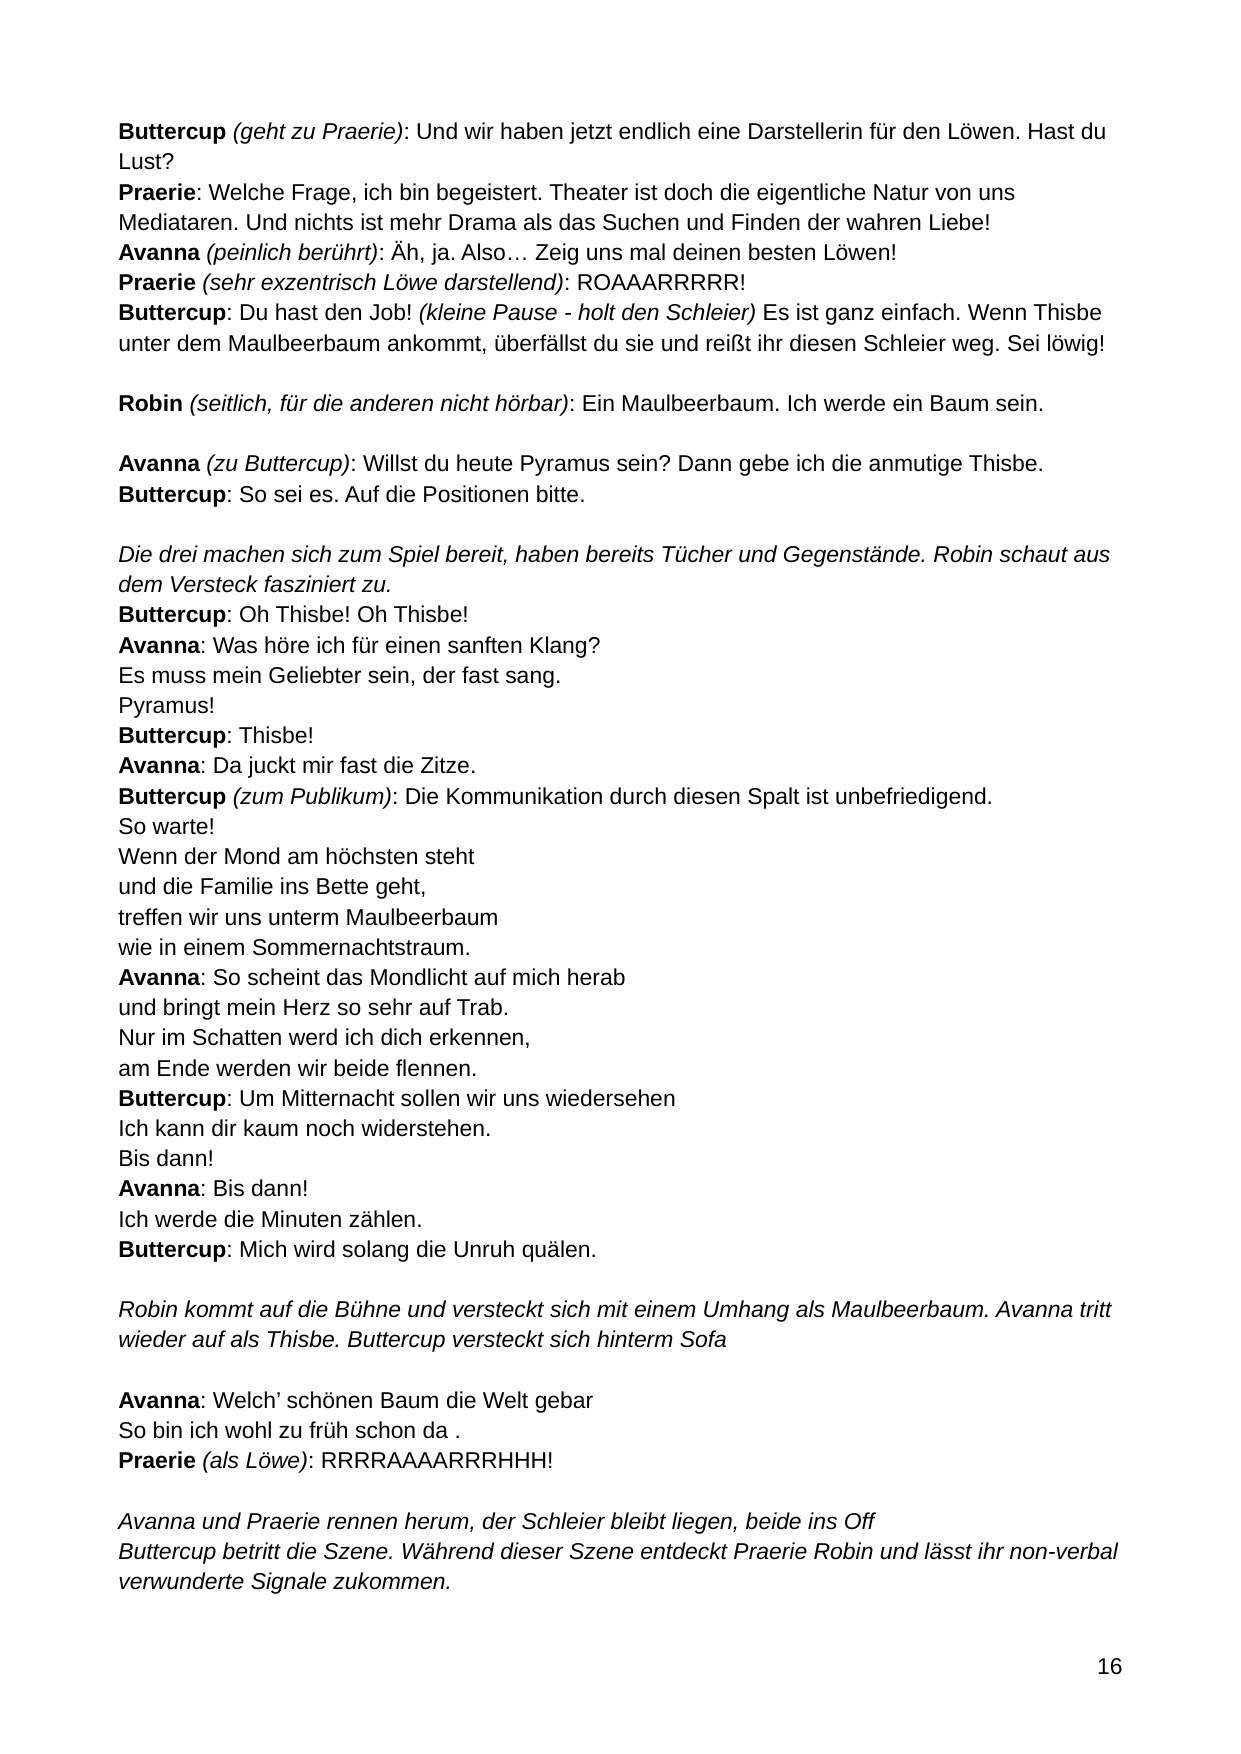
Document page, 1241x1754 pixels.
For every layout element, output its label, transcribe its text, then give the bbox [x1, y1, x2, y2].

text Avanna: Was höre ich für einen sanften Klang? [118, 632, 1122, 658]
text Bis dann! [118, 1145, 1122, 1171]
text Robin kommt auf die Bühne und versteckt sich mit einem Umhang als Maulbeerbaum. Avanna tritt wieder auf als Thisbe. Buttercup versteckt sich hinterm Sofa [118, 1296, 1122, 1353]
text So warte! [118, 813, 1122, 839]
text Nur im Schatten werd ich dich erkennen, [118, 1024, 1122, 1051]
text Buttercup (geht zu Praerie): Und wir haben jetzt endlich eine Darstellerin für den Löwen. Hast du Lust? [118, 118, 1122, 174]
text Praerie: Welche Frage, ich bin begeistert. Theater ist doch die eigentliche Natur von uns Mediataren. Und nichts ist mehr Drama als das Suchen und Finden der wahren Liebe! [118, 178, 1122, 235]
text und die Familie ins Bette geht, [118, 873, 1122, 899]
text und bringt mein Herz so sehr auf Trab. [118, 994, 1122, 1020]
text Pyramus! [118, 692, 1122, 718]
text Avanna und Praerie rennen herum, der Schleier bleibt liegen, beide ins Off [118, 1508, 1122, 1534]
text Buttercup: Thisbe! [118, 722, 1122, 748]
text treffen wir uns unterm Maulbeerbaum [118, 903, 1122, 930]
text wie in einem Sommernachtstraum. [118, 934, 1122, 960]
text Praerie (sehr exzentrisch Löwe darstellend): ROAAARRRRR! [118, 269, 1122, 295]
text Avanna (peinlich berührt): Äh, ja. Also… Zeig uns mal deinen besten Löwen! [118, 239, 1122, 265]
text Avanna (zu Buttercup): Willst du heute Pyramus sein? Dann gebe ich die anmutige Thisbe. [118, 450, 1122, 477]
text Buttercup: Oh Thisbe! Oh Thisbe! [118, 601, 1122, 628]
text Wenn der Mond am höchsten steht [118, 843, 1122, 869]
text Praerie (als Löwe): RRRRAAAARRRHHH! [118, 1447, 1122, 1473]
text Es muss mein Geliebter sein, der fast sang. [118, 662, 1122, 688]
text Buttercup: Mich wird solang die Unruh quälen. [118, 1236, 1122, 1262]
text Buttercup betritt die Szene. Während dieser Szene entdeckt Praerie Robin und lässt ihr non-verbal verwunderte Signale zukommen. [118, 1538, 1122, 1594]
text Buttercup: Um Mitternacht sollen wir uns wiedersehen [118, 1085, 1122, 1111]
text Buttercup: So sei es. Auf die Positionen bitte. [118, 481, 1122, 507]
text Avanna: Bis dann! [118, 1175, 1122, 1202]
text Die drei machen sich zum Spiel bereit, haben bereits Tücher und Gegenstände. Robin schaut aus dem Versteck fasziniert zu. [118, 541, 1122, 597]
text So bin ich wohl zu früh schon da . [118, 1417, 1122, 1443]
text Avanna: Welch’ schönen Baum die Welt gebar [118, 1387, 1122, 1413]
text Ich kann dir kaum noch widerstehen. [118, 1115, 1122, 1141]
text am Ende werden wir beide flennen. [118, 1054, 1122, 1081]
text Buttercup (zum Publikum): Die Kommunikation durch diesen Spalt ist unbefriedigend. [118, 783, 1122, 809]
text Robin (seitlich, für die anderen nicht hörbar): Ein Maulbeerbaum. Ich werde ein Baum sein. [118, 390, 1122, 416]
text Avanna: So scheint das Mondlicht auf mich herab [118, 964, 1122, 990]
text Ich werde die Minuten zählen. [118, 1206, 1122, 1232]
text Avanna: Da juckt mir fast die Zitze. [118, 752, 1122, 779]
text Buttercup: Du hast den Job! (kleine Pause - holt den Schleier) Es ist ganz einfach. Wenn Thisbe unter dem Maulbeerbaum ankommt, überfällst du sie und reißt ihr diesen Schleier weg. Sei löwig! [118, 299, 1122, 356]
